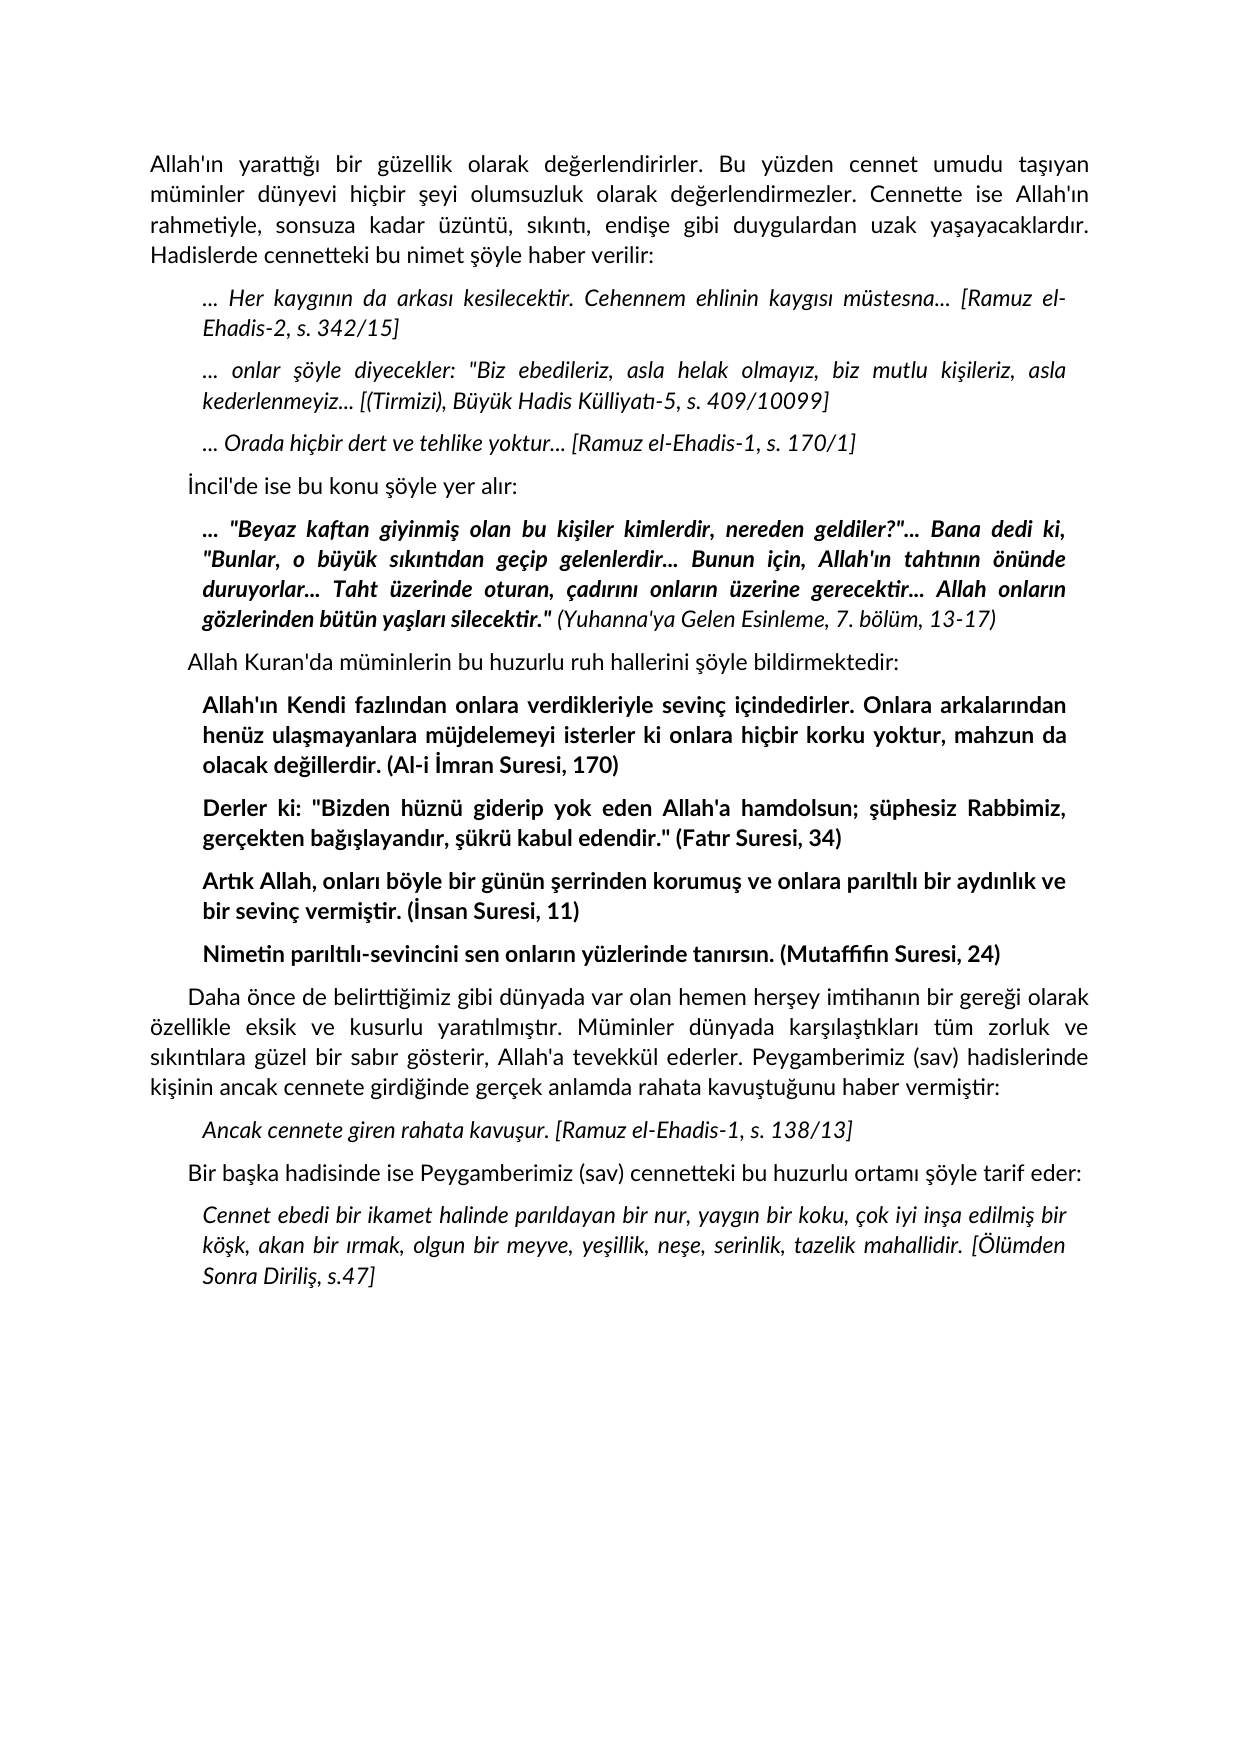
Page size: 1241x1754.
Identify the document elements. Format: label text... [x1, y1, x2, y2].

text ... Orada hiçbir dert ve tehlike yoktur... [Ramuz el-Ehadis-1, s. 170/1] [202, 429, 1068, 457]
text Cennet ebedi bir ikamet halinde parıldayan bir nur, yaygın bir koku, çok iyi inşa edilmiş bir köşk, akan bir ırmak, olgun bir meyve, yeşillik, neşe, serinlik, tazelik mahallidir. [Ölümden Sonra Diriliş, s.47] [202, 1201, 1068, 1289]
text Allah Kuran'da müminlerin bu huzurlu ruh hallerini şöyle bildirmektedir: [150, 648, 1090, 675]
text ... onlar şöyle diyecekler: "Biz ebedileriz, asla helak olmayız, biz mutlu kişileriz, asla kederlenmeyiz... [(Tirmizi), Büyük Hadis Külliyatı-5, s. 409/10099] [202, 356, 1068, 414]
text İncil'de ise bu konu şöyle yer alır: [150, 472, 1090, 499]
text Nimetin parıltılı-sevincini sen onların yüzlerinde tanırsın. (Mutaffifin Suresi, 24) [202, 939, 1068, 967]
text Derler ki: "Bizden hüznü giderip yok eden Allah'a hamdolsun; şüphesiz Rabbimiz, gerçekten bağışlayandır, şükrü kabul edendir." (Fatır Suresi, 34) [202, 794, 1068, 851]
text ... "Beyaz kaftan giyinmiş olan bu kişiler kimlerdir, nereden geldiler?"... Bana dedi ki, "Bunlar, o büyük sıkıntıdan geçip gelenlerdir... Bunun için, Allah'ın tahtının önünde duruyorlar... Taht üzerinde oturan, çadırını onların üzerine gerecektir... Allah onların gözlerinden bütün yaşları silecektir." (Yuhanna'ya Gelen Esinleme, 7. bölüm, 13-17) [202, 514, 1068, 633]
text Artık Allah, onları böyle bir günün şerrinden korumuş ve onlara parıltılı bir aydınlık ve bir sevinç vermiştir. (İnsan Suresi, 11) [202, 867, 1068, 924]
text Bir başka hadisinde ise Peygamberimiz (sav) cennetteki bu huzurlu ortamı şöyle tarif eder: [150, 1158, 1090, 1186]
text Allah'ın yarattığı bir güzellik olarak değerlendirirler. Bu yüzden cennet umudu taşıyan müminler dünyevi hiçbir şeyi olumsuzluk olarak değerlendirmezler. Cennette ise Allah'ın rahmetiyle, sonsuza kadar üzüntü, sıkıntı, endişe gibi duygulardan uzak yaşayacaklardır. Hadislerde cennetteki bu nimet şöyle haber verilir: [150, 150, 1090, 268]
text Ancak cennete giren rahata kavuşur. [Ramuz el-Ehadis-1, s. 138/13] [202, 1116, 1068, 1143]
text ... Her kaygının da arkası kesilecektir. Cehennem ehlinin kaygısı müstesna... [Ramuz el-Ehadis-2, s. 342/15] [202, 283, 1068, 341]
text Daha önce de belirttiğimiz gibi dünyada var olan hemen herşey imtihanın bir gereği olarak özellikle eksik ve kusurlu yaratılmıştır. Müminler dünyada karşılaştıkları tüm zorluk ve sıkıntılara güzel bir sabır gösterir, Allah'a tevekkül ederler. Peygamberimiz (sav) hadislerinde kişinin ancak cennete girdiğinde gerçek anlamda rahata kavuştuğunu haber vermiştir: [150, 982, 1090, 1100]
text Allah'ın Kendi fazlından onlara verdikleriyle sevinç içindedirler. Onlara arkalarından henüz ulaşmayanlara müjdelemeyi isterler ki onlara hiçbir korku yoktur, mahzun da olacak değillerdir. (Al-i İmran Suresi, 170) [202, 691, 1068, 778]
